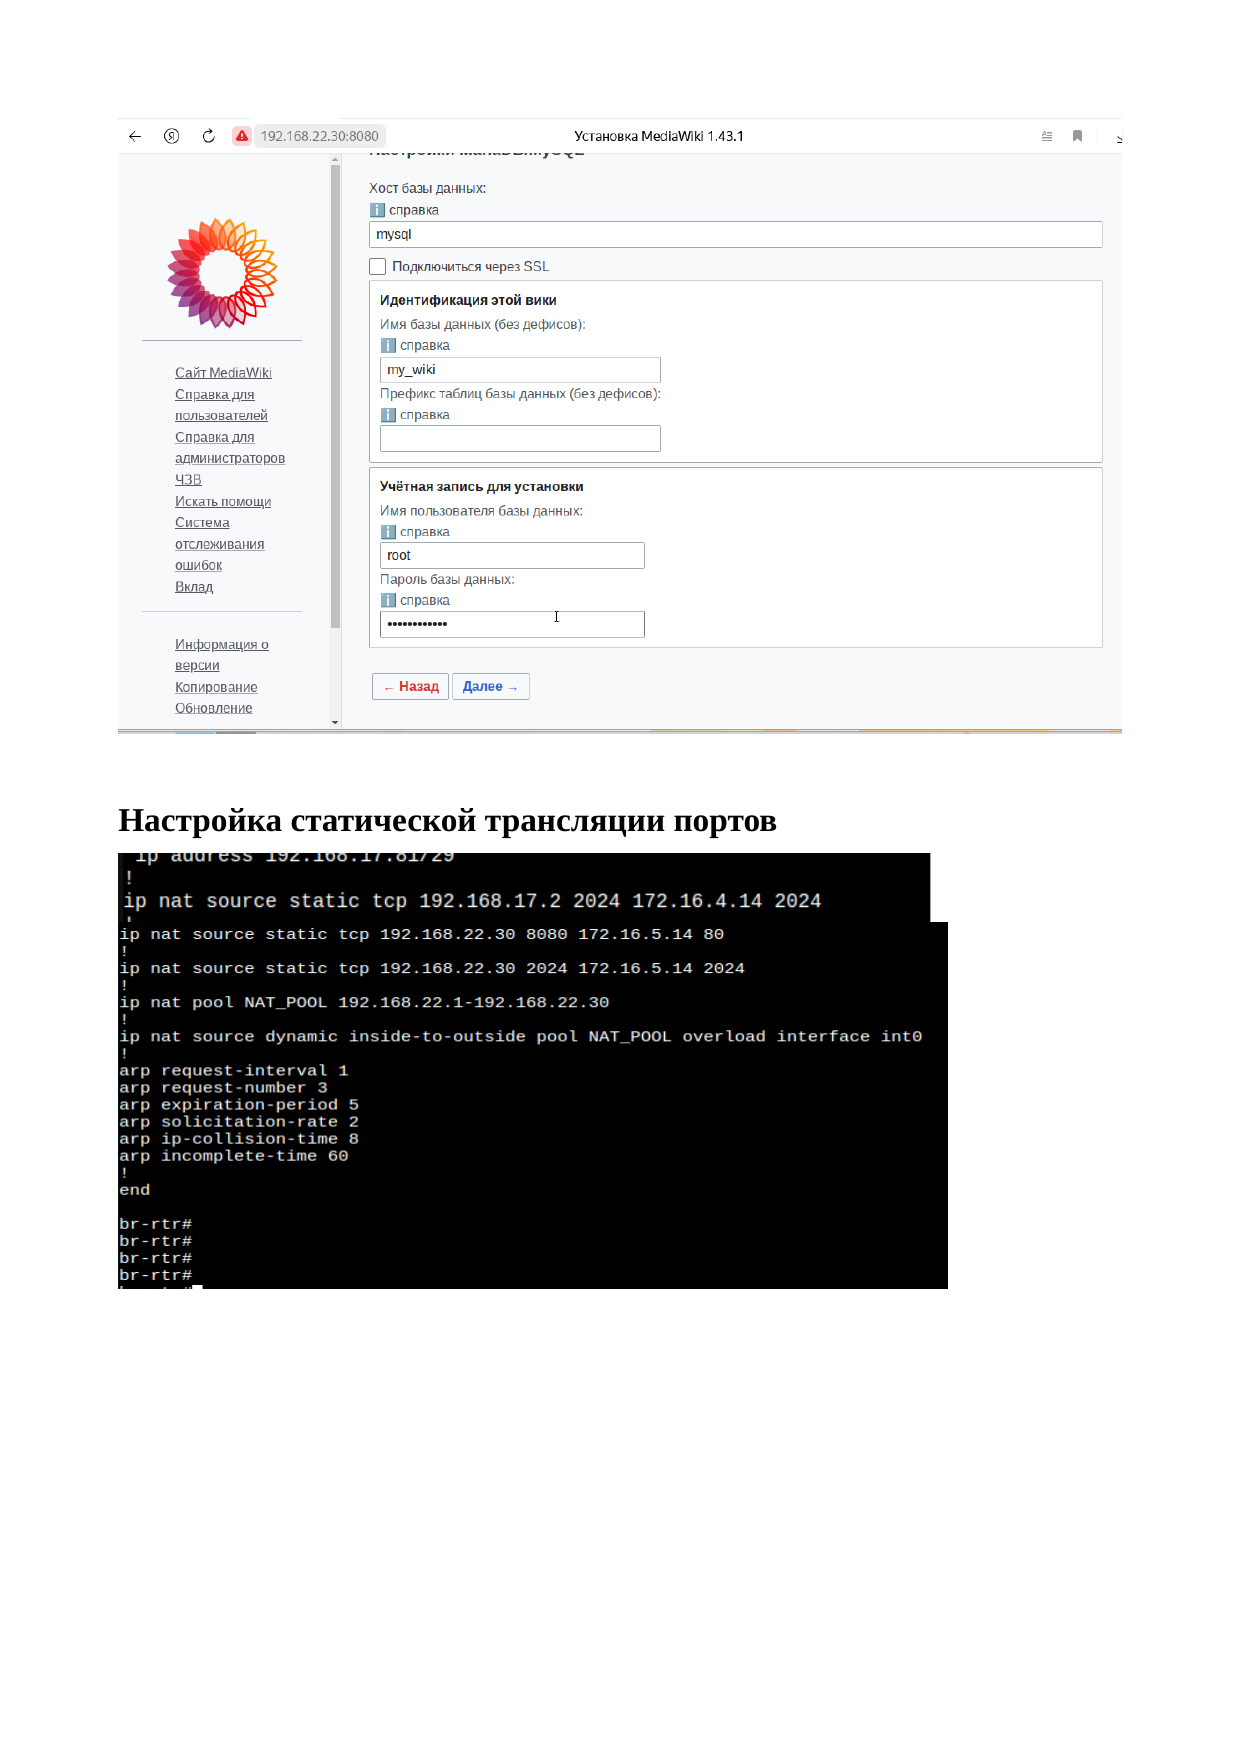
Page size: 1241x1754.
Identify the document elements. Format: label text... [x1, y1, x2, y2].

text Настройка статической трансляции портов [118, 800, 1122, 838]
